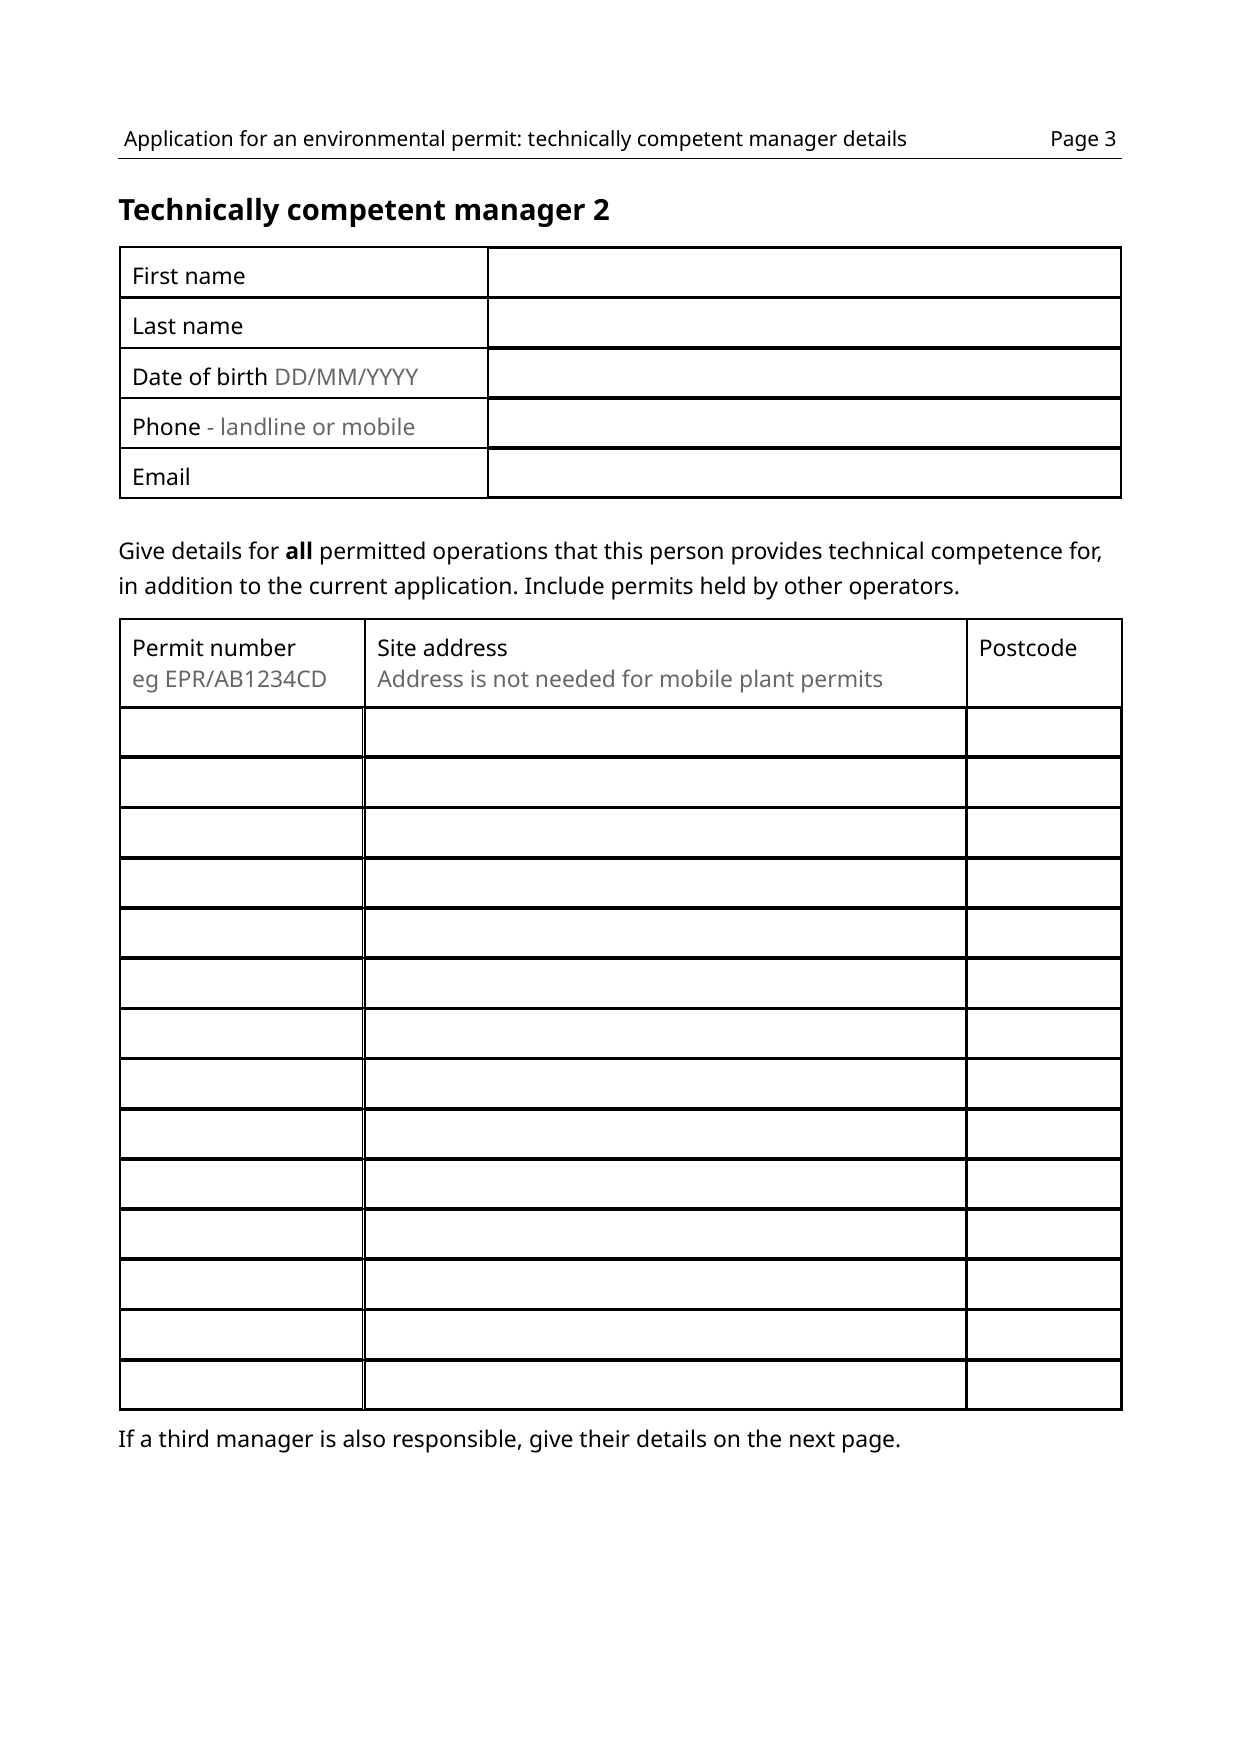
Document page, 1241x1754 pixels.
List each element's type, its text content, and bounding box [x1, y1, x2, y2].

table_cell Phone - landline or mobile [121, 399, 487, 447]
table_header First name [121, 248, 487, 296]
table_header Postcode [968, 620, 1121, 706]
table_cell Last name [121, 299, 487, 347]
text If a third manager is also responsible, give their details on the next page. [118, 1423, 1122, 1454]
table_header Permit number eg EPR/AB1234CD [121, 620, 364, 706]
table_header Site address Address is not needed for mobile plant permits [366, 620, 966, 706]
text Technically competent manager 2 [118, 189, 1122, 229]
text Give details for all permitted operations that this person provides technical competence for, in addition to the current application. Include permits held by other operators. [118, 499, 1122, 601]
table_cell Date of birth DD/MM/YYYY [121, 349, 487, 397]
table_cell Email [121, 449, 487, 497]
